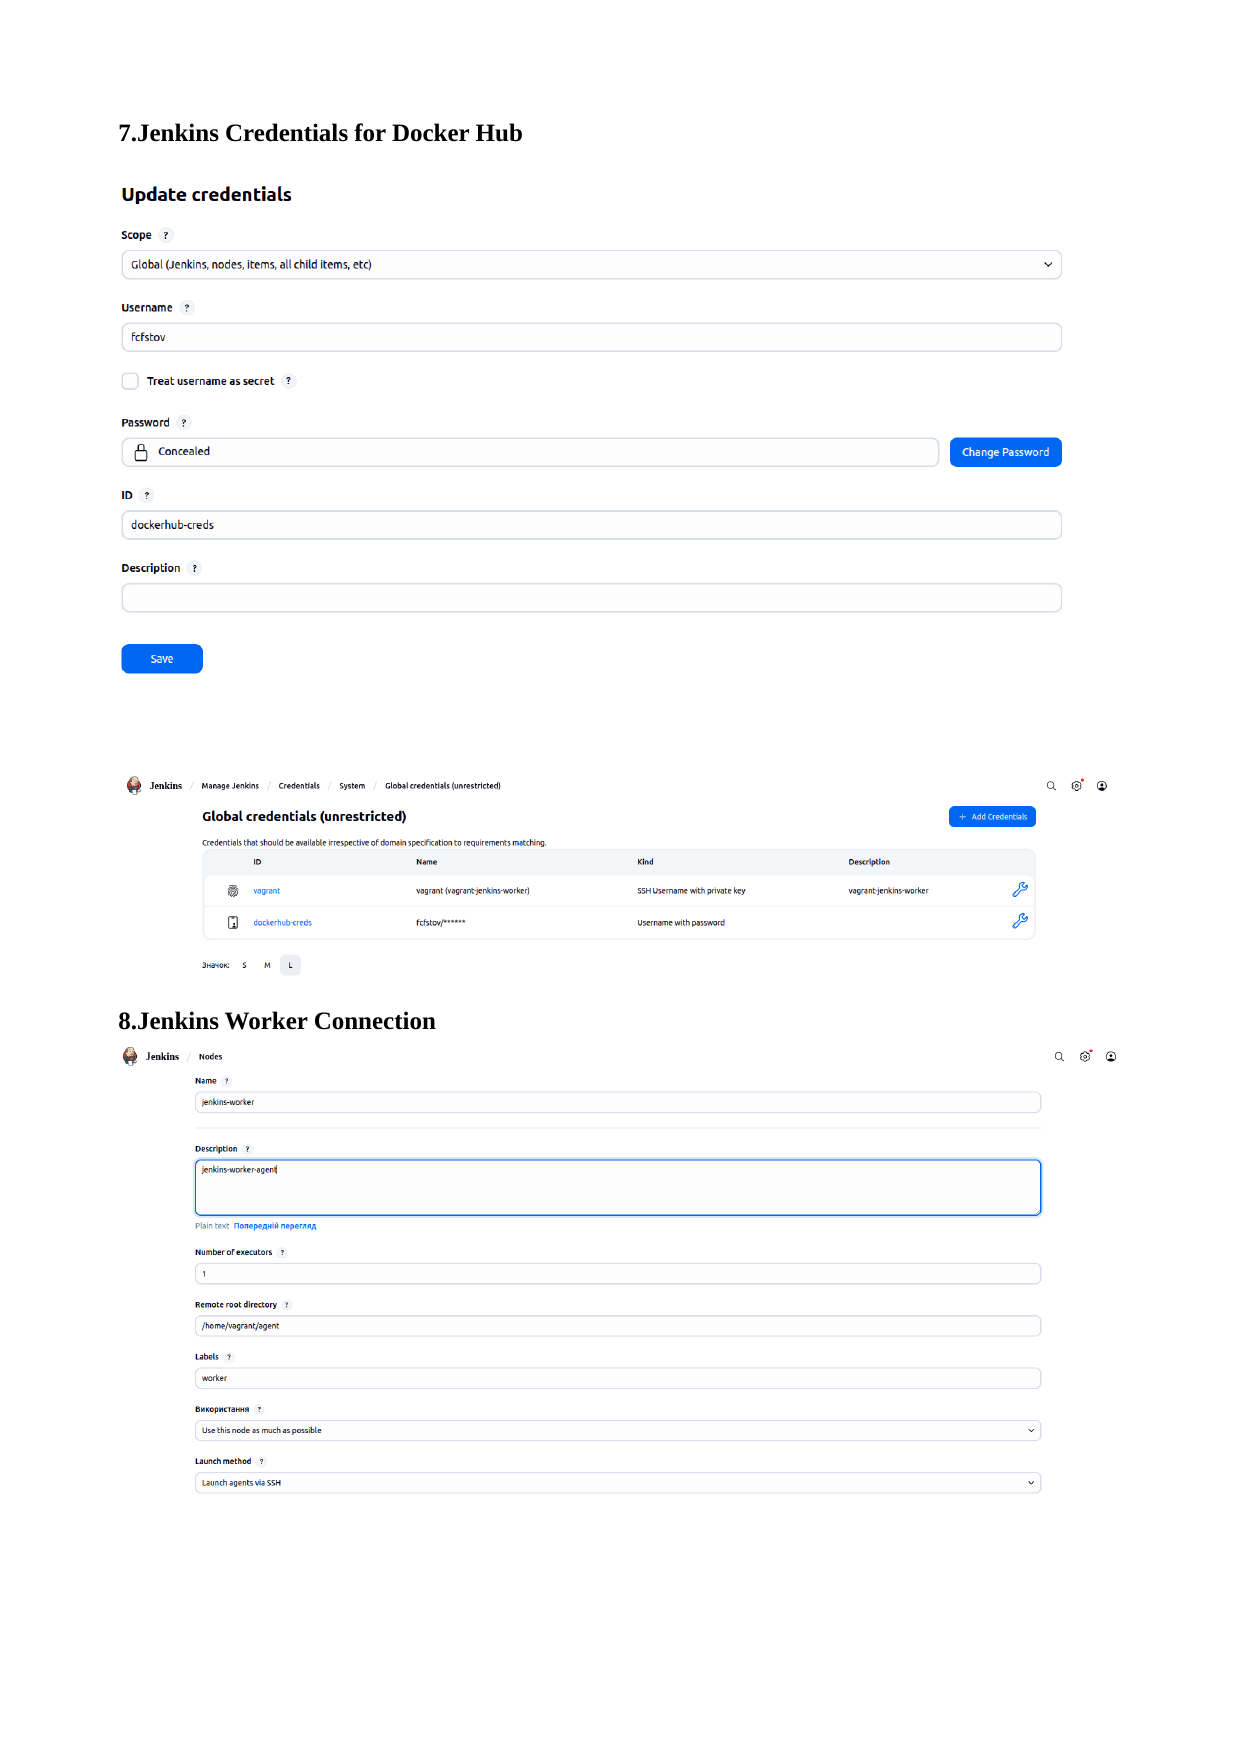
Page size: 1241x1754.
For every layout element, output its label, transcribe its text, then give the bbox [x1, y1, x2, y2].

picture [118, 774, 1123, 978]
text 8.Jenkins Worker Connection [118, 1006, 1122, 1035]
picture [118, 1044, 1123, 1501]
picture [118, 175, 1123, 717]
text 7.Jenkins Credentials for Docker Hub [118, 118, 1122, 147]
